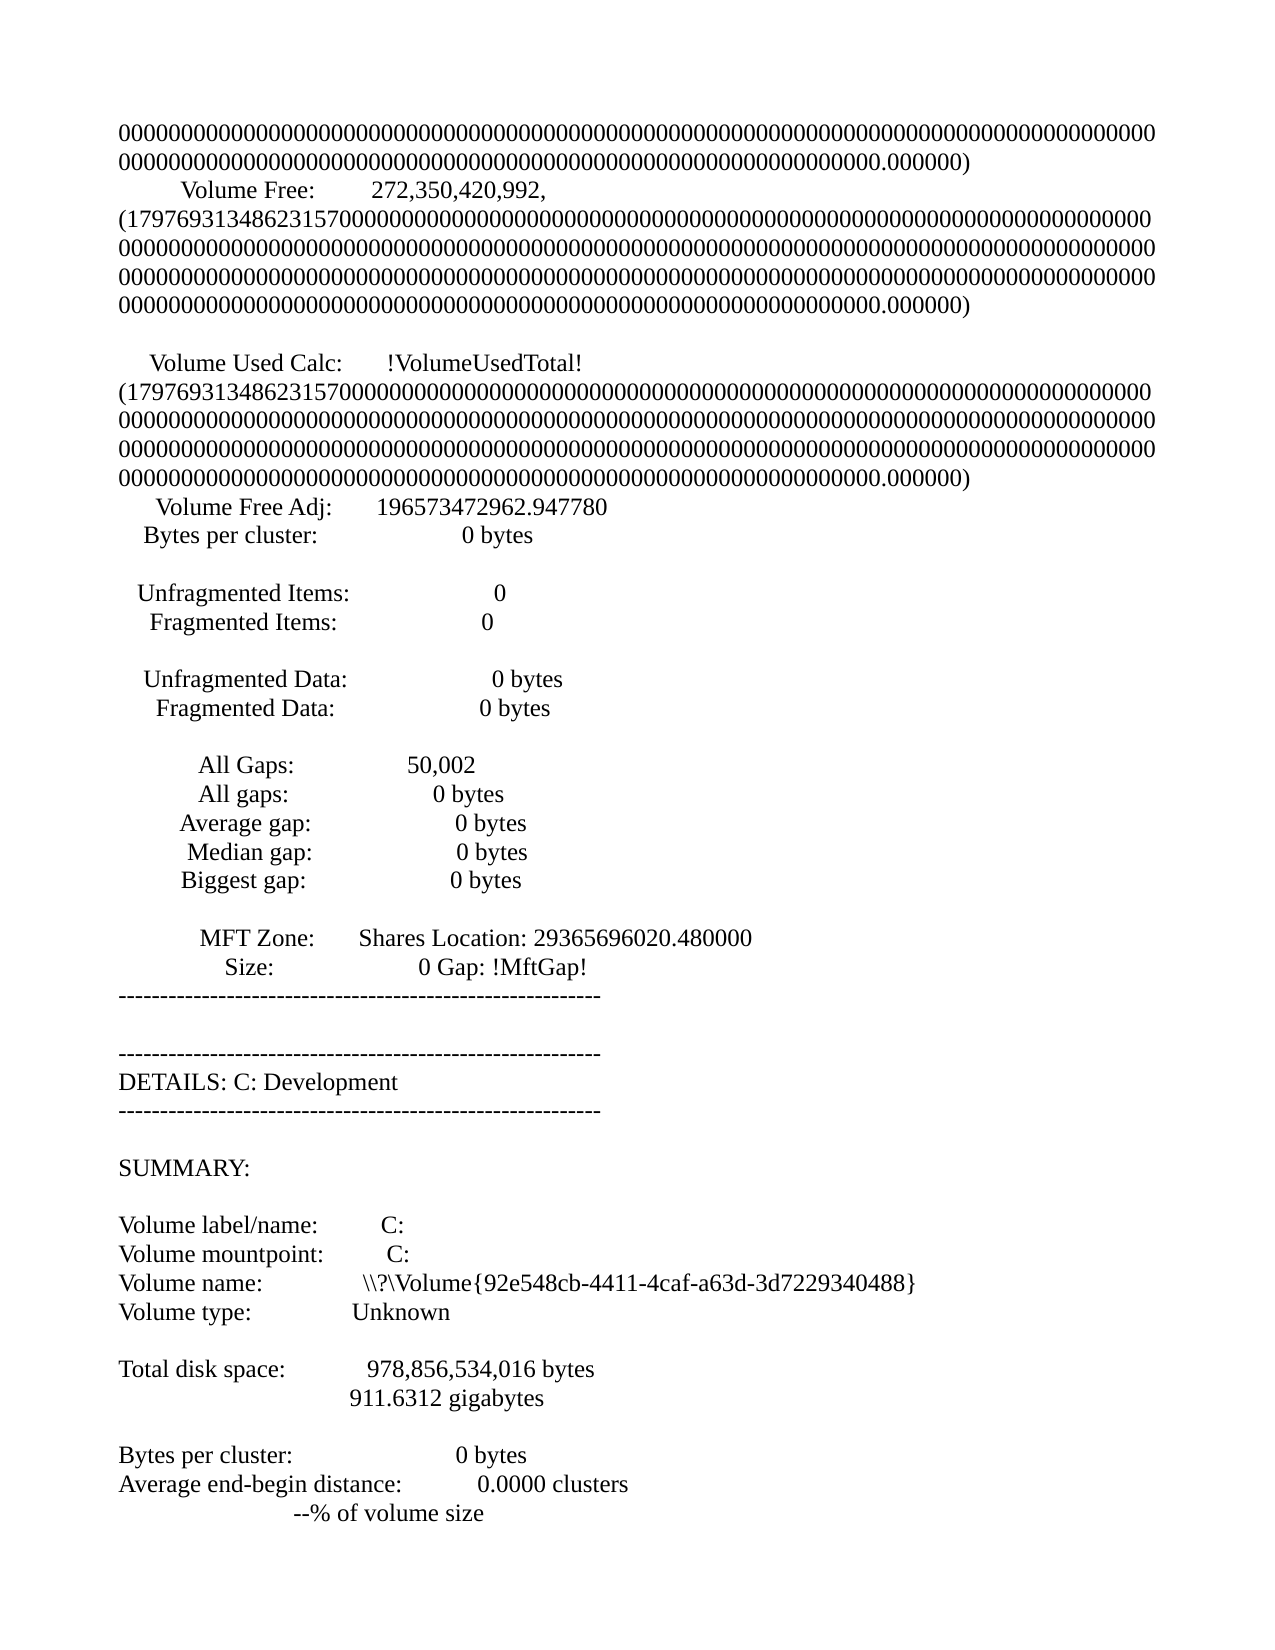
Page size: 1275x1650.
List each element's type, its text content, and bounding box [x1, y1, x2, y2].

text --% of volume size [118, 1498, 1157, 1527]
text SUMMARY: [118, 1153, 1157, 1182]
text Volume Used Calc: !VolumeUsedTotal! (179769313486231570000000000000000000000000000000000000000000000000000000000000000000000000000000000000000000000000000000000000000000000000000000000000000000000000000000000000000000000000000000000000000000000000000000000000000000000000000000000000000000000000000000000000000000000000000000000000000000000000000.000000) [118, 348, 1157, 492]
text All gaps: 0 bytes [118, 779, 1157, 808]
text MFT Zone: Shares Location: 29365696020.480000 [118, 923, 1157, 952]
text Bytes per cluster: 0 bytes [118, 1441, 1157, 1469]
text Biggest gap: 0 bytes [118, 866, 1157, 894]
text All Gaps: 50,002 [118, 751, 1157, 779]
text Fragmented Items: 0 [118, 607, 1157, 636]
text 911.6312 gigabytes [118, 1383, 1157, 1412]
text 000000000000000000000000000000000000000000000000000000000000000000000000000000000000000000000000000000000000000000000000000000000000000000000000.000000) [118, 118, 1157, 176]
text Volume label/name: C: [118, 1211, 1157, 1239]
text Average gap: 0 bytes [118, 808, 1157, 837]
text Unfragmented Data: 0 bytes [118, 664, 1157, 693]
text Total disk space: 978,856,534,016 bytes [118, 1354, 1157, 1383]
text Bytes per cluster: 0 bytes [118, 521, 1157, 549]
text DETAILS: C: Development [118, 1067, 1157, 1096]
text Volume type: Unknown [118, 1297, 1157, 1326]
text ---------------------------------------------------------- [118, 1096, 1157, 1124]
text Median gap: 0 bytes [118, 837, 1157, 866]
text Size: 0 Gap: !MftGap! [118, 952, 1157, 981]
text Volume name: \\?\Volume{92e548cb-4411-4caf-a63d-3d7229340488} [118, 1268, 1157, 1297]
text Unfragmented Items: 0 [118, 578, 1157, 607]
text ---------------------------------------------------------- [118, 981, 1157, 1009]
text Fragmented Data: 0 bytes [118, 693, 1157, 722]
text ---------------------------------------------------------- [118, 1038, 1157, 1067]
text Volume mountpoint: C: [118, 1239, 1157, 1268]
text Volume Free Adj: 196573472962.947780 [118, 492, 1157, 521]
text Average end-begin distance: 0.0000 clusters [118, 1469, 1157, 1498]
text Volume Free: 272,350,420,992, (179769313486231570000000000000000000000000000000000000000000000000000000000000000000000000000000000000000000000000000000000000000000000000000000000000000000000000000000000000000000000000000000000000000000000000000000000000000000000000000000000000000000000000000000000000000000000000000000000000000000000000000.000000) [118, 176, 1157, 319]
